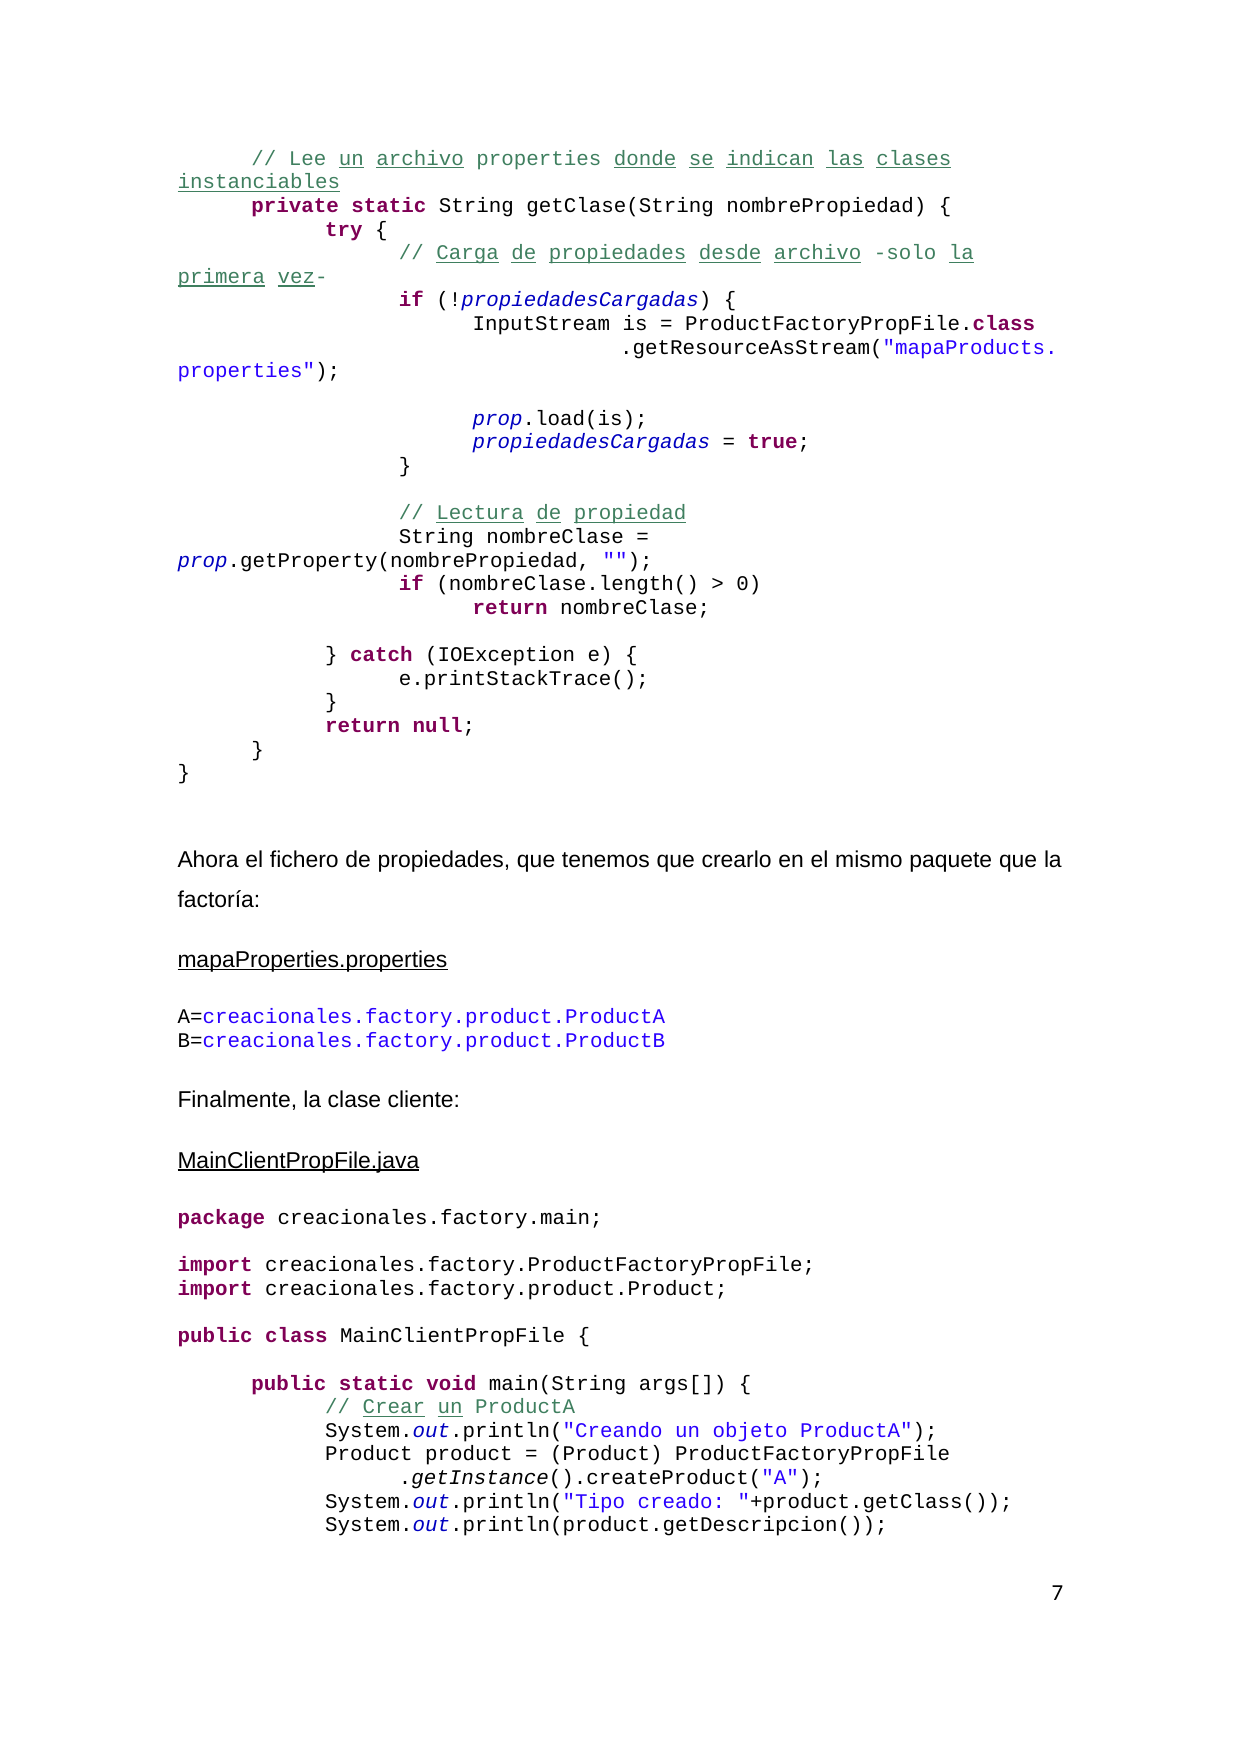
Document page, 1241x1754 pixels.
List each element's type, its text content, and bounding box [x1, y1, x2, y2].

text prop.load(is); [177, 408, 1063, 431]
text // Lectura de propiedad [177, 502, 1063, 526]
text } [177, 762, 1063, 786]
text public static void main(String args[]) { [177, 1372, 1063, 1396]
text System.out.println("Creando un objeto ProductA"); [177, 1420, 1063, 1443]
text .getInstance().createProduct("A"); [177, 1467, 1063, 1491]
text import creacionales.factory.product.Product; [177, 1278, 1063, 1302]
text package creacionales.factory.main; [177, 1207, 1063, 1231]
text import creacionales.factory.ProductFactoryPropFile; [177, 1254, 1063, 1278]
text // Lee un archivo properties donde se indican las clases instanciables [177, 148, 1063, 195]
text mapaProperties.properties [177, 946, 1063, 972]
text return nombreClase; [177, 597, 1063, 621]
text String nombreClase = prop.getProperty(nombrePropiedad, ""); [177, 526, 1063, 573]
text Product product = (Product) ProductFactoryPropFile [177, 1443, 1063, 1467]
text } [177, 739, 1063, 762]
text Finalmente, la clase cliente: [177, 1086, 1063, 1113]
text Ahora el fichero de propiedades, que tenemos que crearlo en el mismo paquete que la factoría: [177, 846, 1063, 912]
text } [177, 691, 1063, 715]
text return null; [177, 715, 1063, 739]
text public class MainClientPropFile { [177, 1325, 1063, 1349]
text if (!propiedadesCargadas) { [177, 289, 1063, 313]
text MainClientPropFile.java [177, 1147, 1063, 1173]
text System.out.println("Tipo creado: "+product.getClass()); [177, 1491, 1063, 1514]
text try { [177, 218, 1063, 242]
text .getResourceAsStream("mapaProducts.properties"); [177, 337, 1063, 384]
text propiedadesCargadas = true; [177, 431, 1063, 455]
text private static String getClase(String nombrePropiedad) { [177, 195, 1063, 218]
text if (nombreClase.length() > 0) [177, 573, 1063, 597]
text B=creacionales.factory.product.ProductB [177, 1030, 1063, 1054]
text // Crear un ProductA [177, 1396, 1063, 1420]
text } catch (IOException e) { [177, 644, 1063, 668]
text A=creacionales.factory.product.ProductA [177, 1006, 1063, 1030]
text // Carga de propiedades desde archivo -solo la primera vez- [177, 242, 1063, 289]
text e.printStackTrace(); [177, 668, 1063, 691]
text InputStream is = ProductFactoryPropFile.class [177, 313, 1063, 337]
text System.out.println(product.getDescripcion()); [177, 1514, 1063, 1538]
text } [177, 455, 1063, 479]
